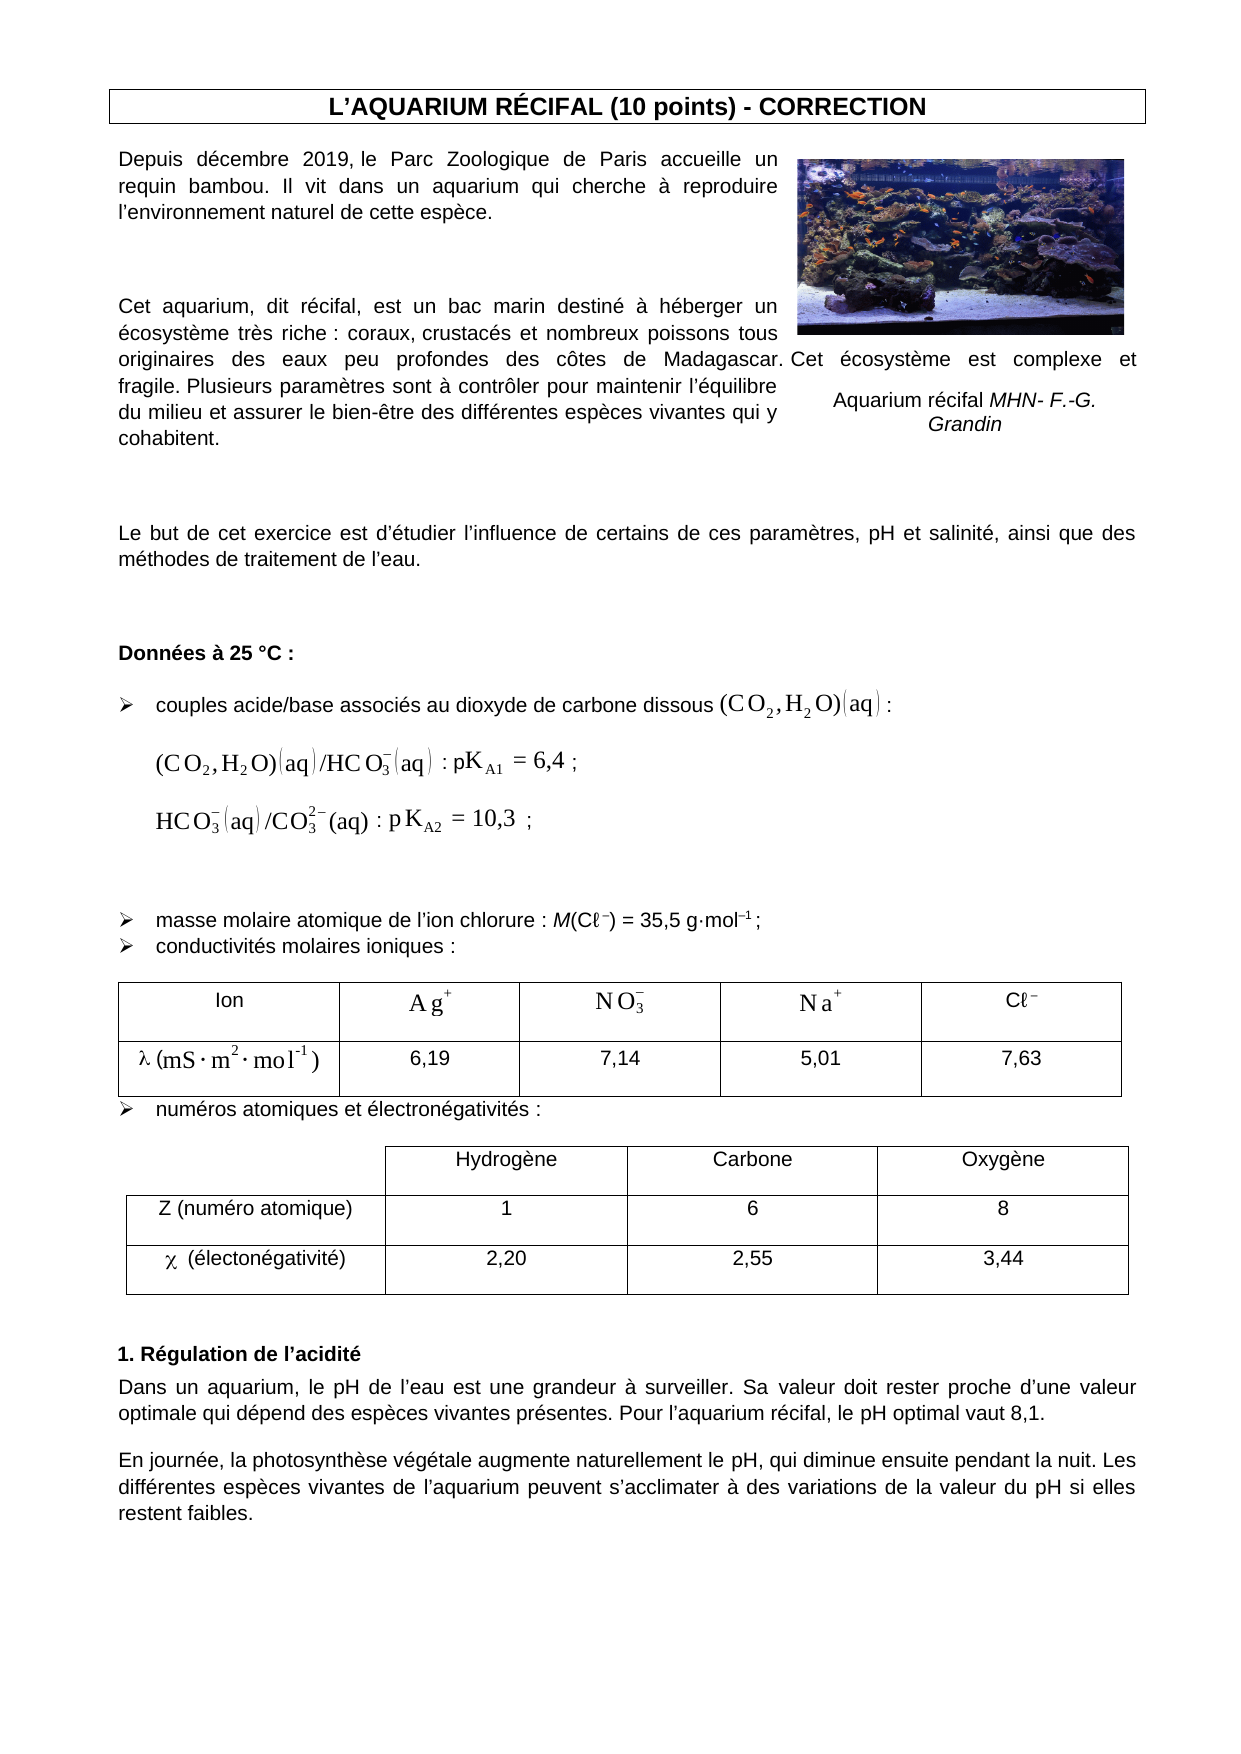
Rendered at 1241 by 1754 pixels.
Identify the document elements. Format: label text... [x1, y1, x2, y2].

list masse molaire atomique de l’ion chlorure : M(Cℓ –) = 35,5 g·mol–1 ; [118, 908, 1137, 932]
subtitle Régulation de l’acidité [117, 1342, 1137, 1366]
table_cell Z (numéro atomique) [127, 1196, 385, 1244]
table_cell  ( [119, 1042, 339, 1096]
table_header Hydrogène [386, 1147, 627, 1195]
table_header [520, 983, 720, 1041]
table_header Ion [119, 983, 339, 1041]
table_cell 6,19 [340, 1042, 519, 1096]
table_header Oxygène [878, 1147, 1128, 1195]
text : p ; [156, 744, 1137, 779]
text En journée, la photosynthèse végétale augmente naturellement le pH, qui diminue ensuite pendant la nuit. Les différentes espèces vivantes de l’aquarium peuvent s’acclimater à des variations de la valeur du pH si elles restent faibles. [118, 1448, 1137, 1525]
table_header [126, 1146, 385, 1195]
table_cell 2,55 [628, 1246, 877, 1294]
list conductivités molaires ioniques : [118, 934, 1137, 958]
subtitle L’AQUARIUM RÉCIFAL (10 points) - CORRECTION [110, 90, 1145, 123]
table_cell (électonégativité) [127, 1246, 385, 1294]
text Aquarium récifal MHN- F.-G. Grandin [797, 388, 1135, 436]
text Cet aquarium, dit récifal, est un bac marin destiné à héberger un écosystème très riche : coraux, crustacés et nombreux poissons tous originaires des eaux peu profondes des côtes de Madagascar. Cet écosystème est complexe et fragile. Plusieurs paramètres sont à contrôler pour maintenir l’équilibre du milieu et assurer le bien-être des différentes espèces vivantes qui y cohabitent. [118, 294, 1137, 450]
text : ; [156, 803, 1137, 837]
text Dans un aquarium, le pH de l’eau est une grandeur à surveiller. Sa valeur doit rester proche d’une valeur optimale qui dépend des espèces vivantes présentes. Pour l’aquarium récifal, le pH optimal vaut 8,1. [118, 1375, 1137, 1425]
text Le but de cet exercice est d’étudier l’influence de certains de ces paramètres, pH et salinité, ainsi que des méthodes de traitement de l’eau. [118, 521, 1137, 571]
list couples acide/base associés au dioxyde de carbone dissous : [118, 688, 1137, 721]
list numéros atomiques et électronégativités : [118, 1097, 1137, 1121]
table_cell 1 [386, 1196, 627, 1244]
table_header Cℓ – [922, 983, 1121, 1041]
table_header Carbone [628, 1147, 877, 1195]
table_cell 5,01 [721, 1042, 921, 1096]
table_header [340, 983, 519, 1041]
table_cell 7,14 [520, 1042, 720, 1096]
table_cell 3,44 [878, 1246, 1128, 1294]
table_cell 7,63 [922, 1042, 1121, 1096]
table_cell 6 [628, 1196, 877, 1244]
table_cell 2,20 [386, 1246, 627, 1294]
text Données à 25 °C : [118, 641, 1137, 665]
table_header [721, 983, 921, 1041]
table_cell 8 [878, 1196, 1128, 1244]
text Depuis décembre 2019, le Parc Zoologique de Paris accueille un requin bambou. Il vit dans un aquarium qui cherche à reproduire l’environnement naturel de cette espèce. [118, 147, 1137, 224]
picture [797, 159, 1125, 335]
